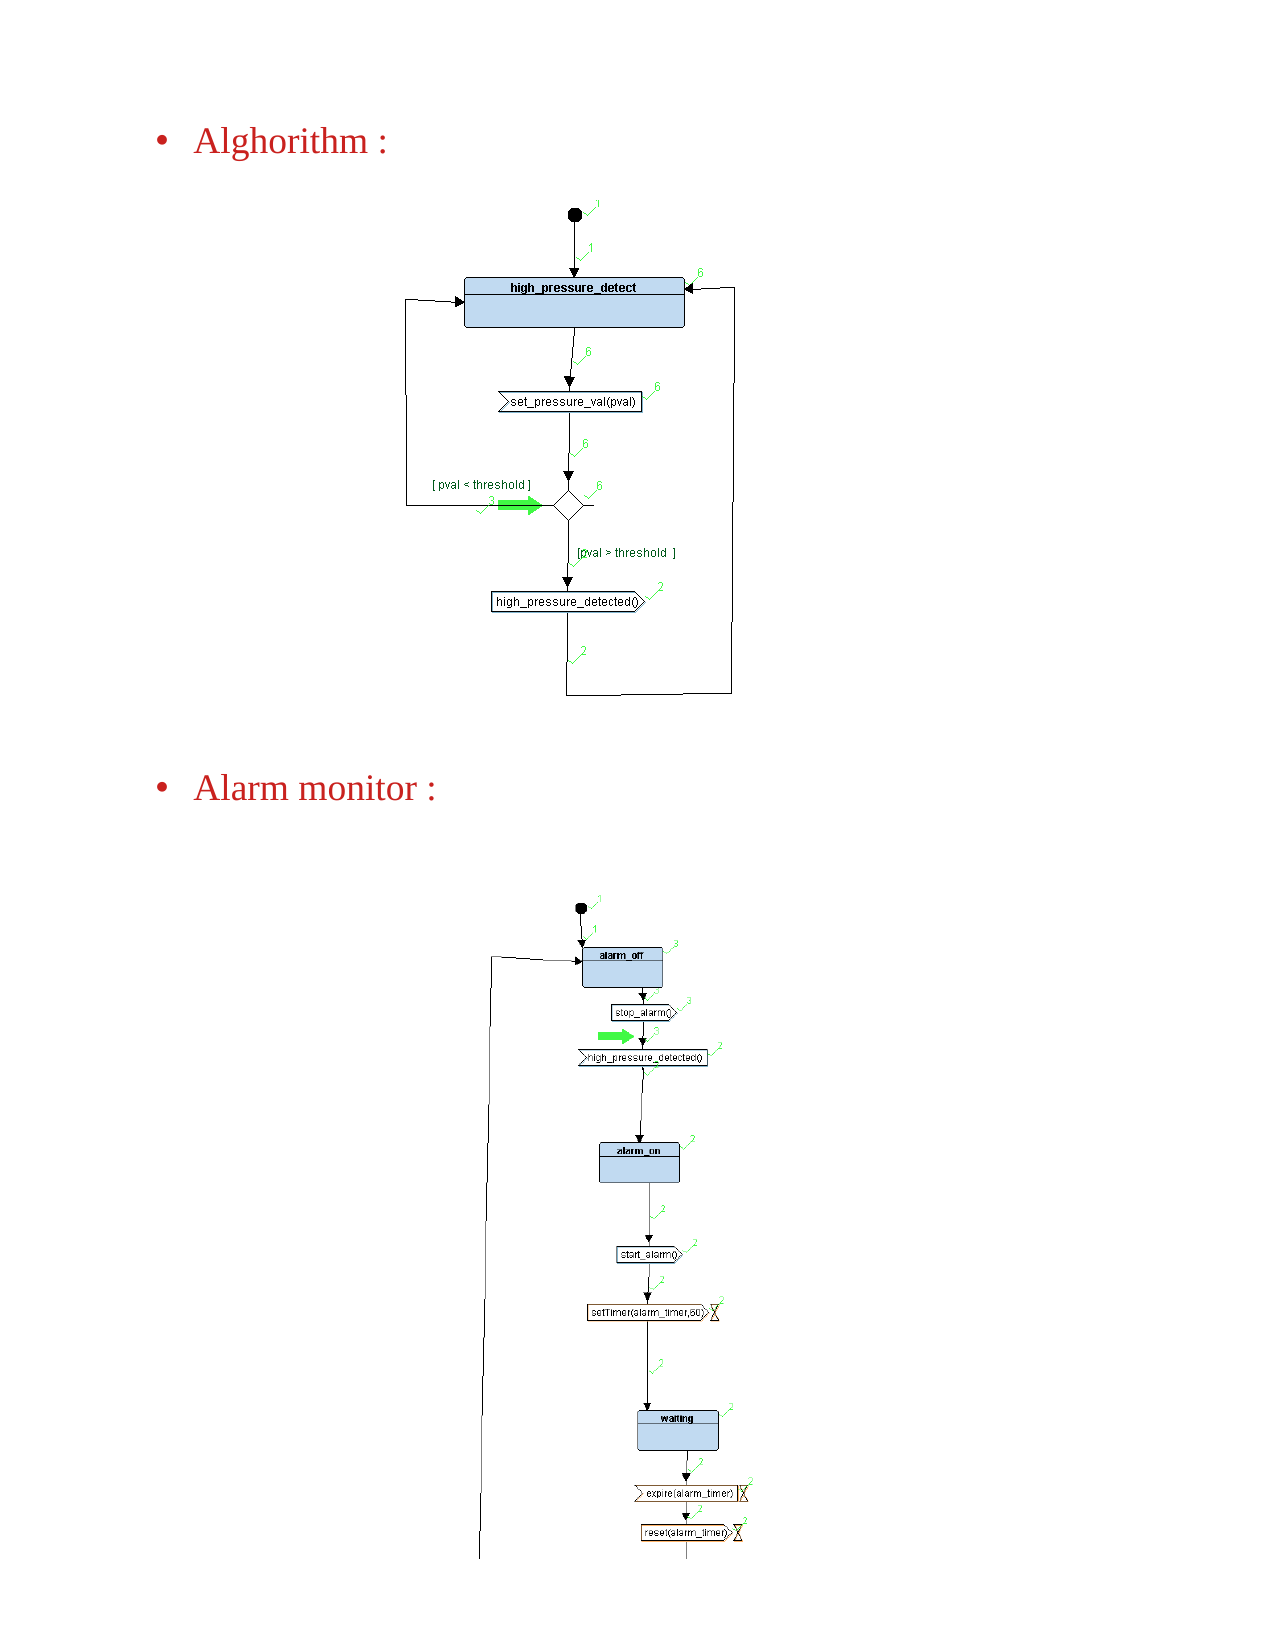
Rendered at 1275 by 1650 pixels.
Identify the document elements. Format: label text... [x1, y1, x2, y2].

list Alarm monitor : [156, 765, 1157, 808]
picture [324, 200, 824, 738]
picture [366, 883, 909, 1559]
list Alghorithm : [156, 118, 1157, 161]
